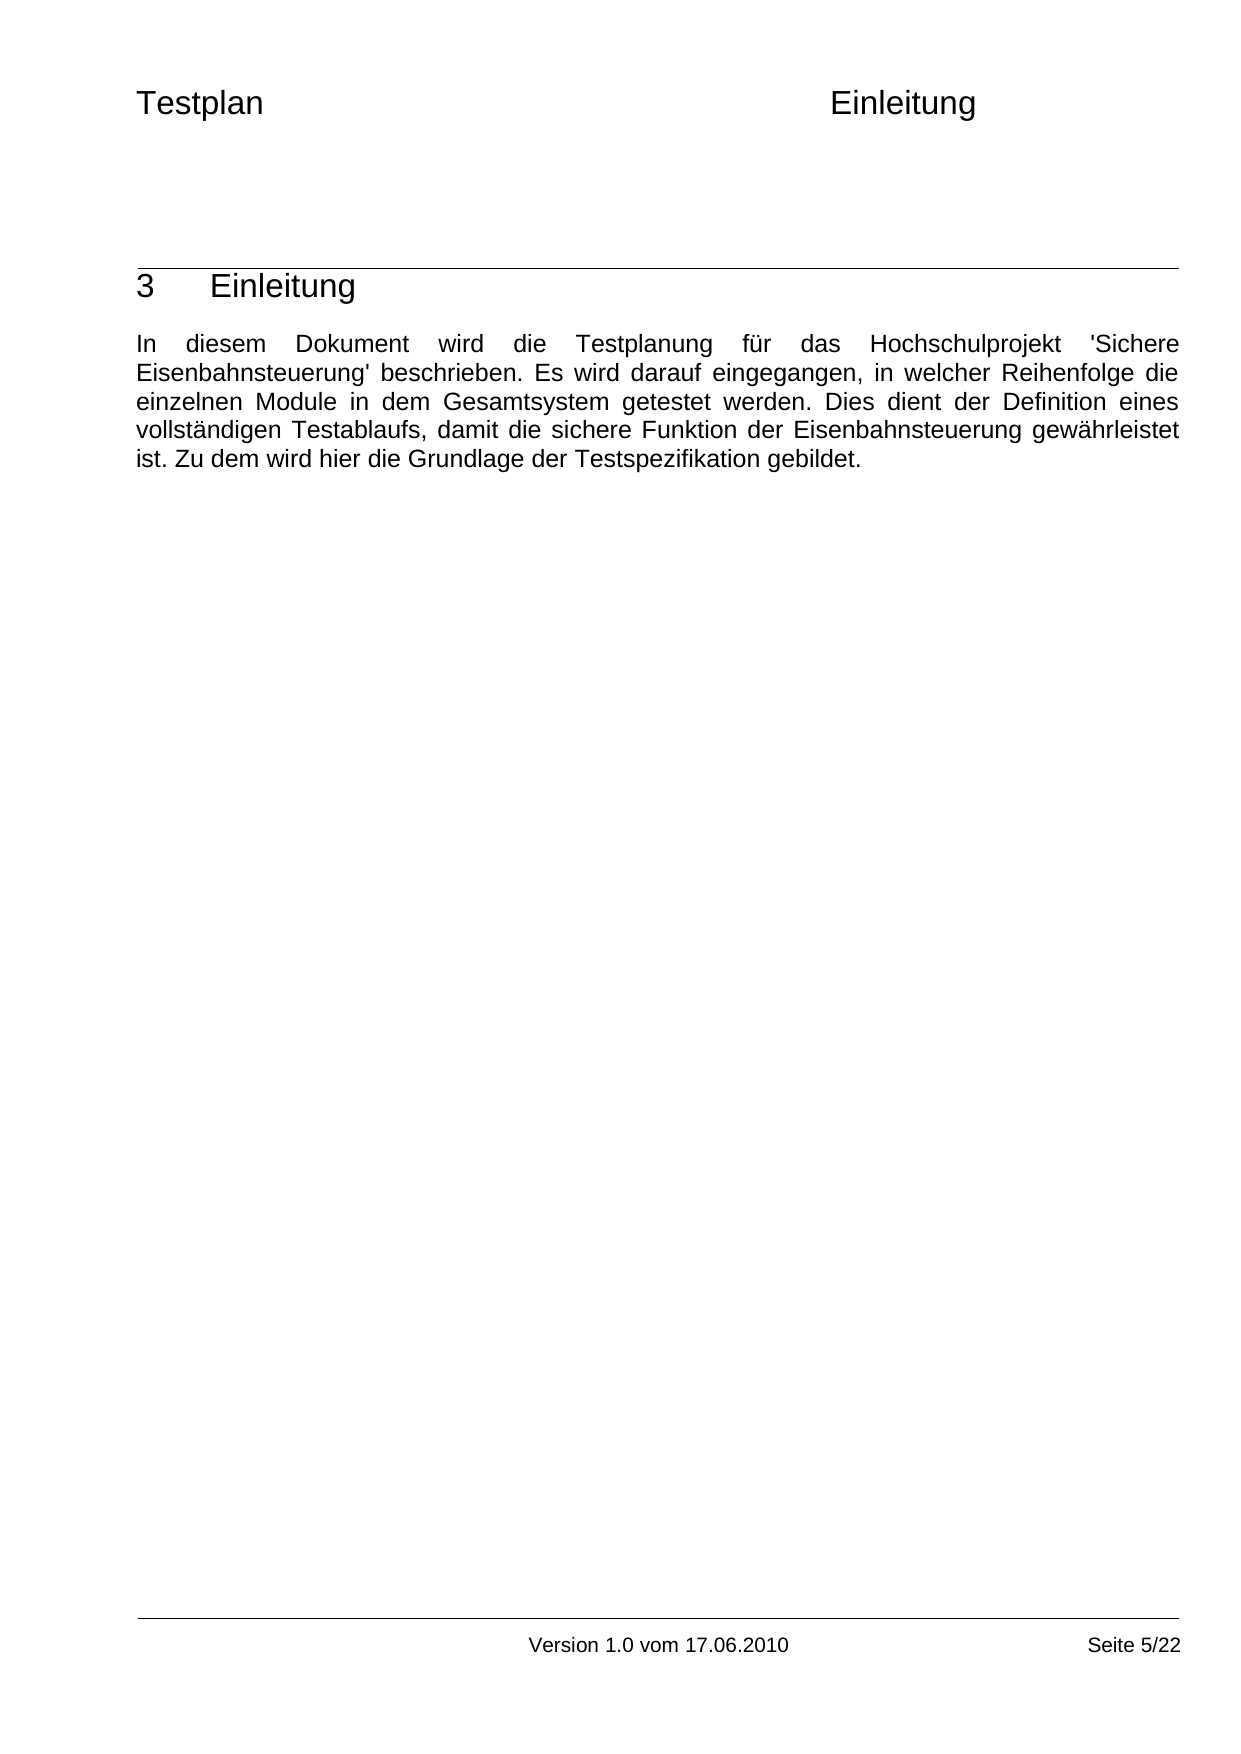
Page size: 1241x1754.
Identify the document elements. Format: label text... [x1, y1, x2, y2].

subtitle Einleitung [349, 289, 1181, 304]
text In diesem Dokument wird die Testplanung für das Hochschulprojekt 'Sichere Eisenbahnsteuerung' beschrieben. Es wird darauf eingegangen, in welcher Reihenfolge die einzelnen Module in dem Gesamtsystem getestet werden. Dies dient der Definition eines vollständigen Testablaufs, damit die sichere Funktion der Eisenbahnsteuerung gewährleistet ist. Zu dem wird hier die Grundlage der Testspezifikation gebildet. [136, 329, 1181, 473]
subtitle Einleitung [136, 289, 350, 304]
